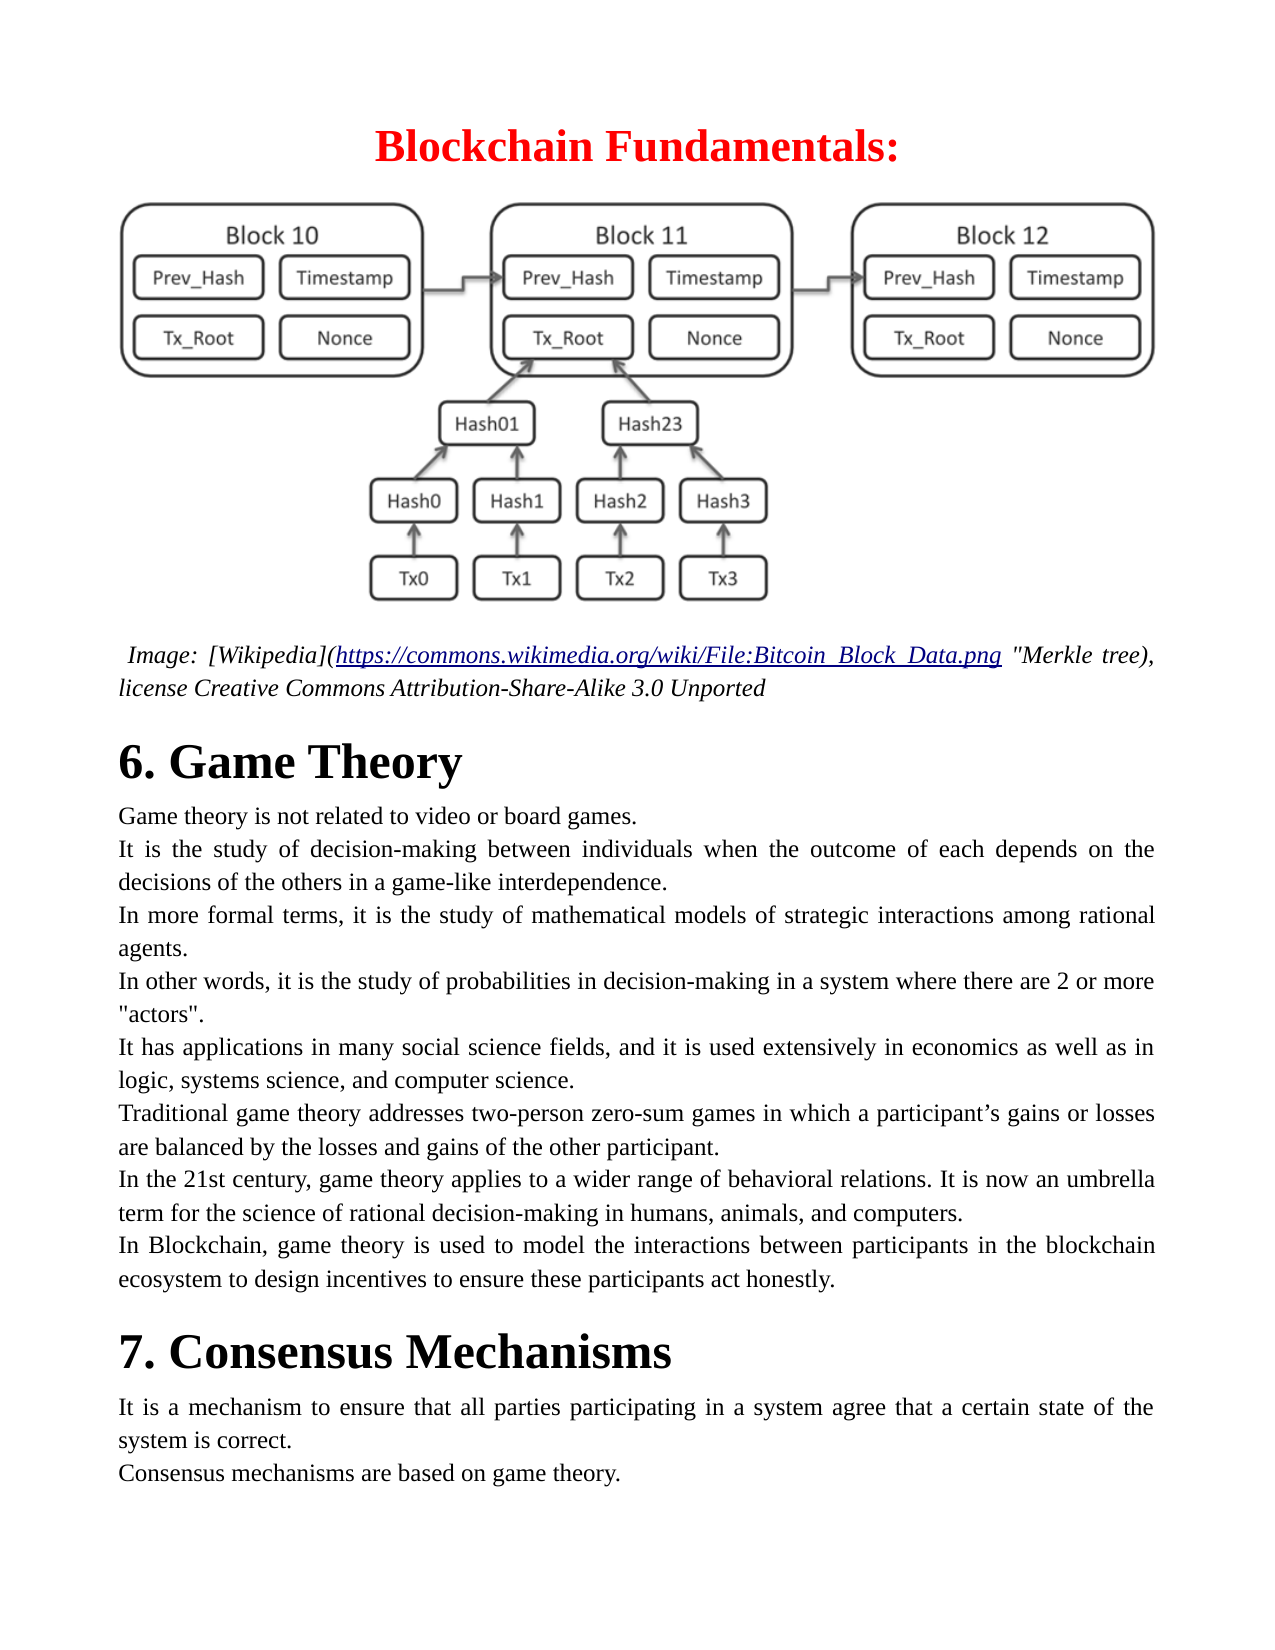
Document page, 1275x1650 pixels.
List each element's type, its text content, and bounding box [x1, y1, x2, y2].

text Image: [Wikipedia](https://commons.wikimedia.org/wiki/File:Bitcoin_Block_Data.png "Merkle tree), license Creative Commons Attribution-Share-Alike 3.0 Unported [118, 640, 1157, 702]
text It is a mechanism to ensure that all parties participating in a system agree that a certain state of the system is correct. [118, 1392, 1157, 1453]
text Game theory is not related to video or board games. [118, 801, 1157, 830]
subtitle 7. Consensus Mechanisms [118, 1322, 1157, 1379]
text It has applications in many social science fields, and it is used extensively in economics as well as in logic, systems science, and computer science. [118, 1032, 1157, 1094]
text It is the study of decision-making between individuals when the outcome of each depends on the decisions of the others in a game-like interdependence. [118, 834, 1157, 896]
text In Blockchain, game theory is used to model the interactions between participants in the blockchain ecosystem to design incentives to ensure these participants act honestly. [118, 1231, 1157, 1292]
text In the 21st century, game theory applies to a wider range of behavioral relations. It is now an umbrella term for the science of rational decision-making in humans, animals, and computers. [118, 1164, 1157, 1226]
subtitle 6. Game Theory [118, 731, 1157, 789]
text Consensus mechanisms are based on game theory. [118, 1458, 1157, 1486]
picture [118, 200, 1157, 603]
text In other words, it is the study of probabilities in decision-making in a system where there are 2 or more "actors". [118, 966, 1157, 1028]
text In more formal terms, it is the study of mathematical models of strategic interactions among rational agents. [118, 900, 1157, 962]
text Traditional game theory addresses two-person zero-sum games in which a participant’s gains or losses are balanced by the losses and gains of the other participant. [118, 1098, 1157, 1160]
